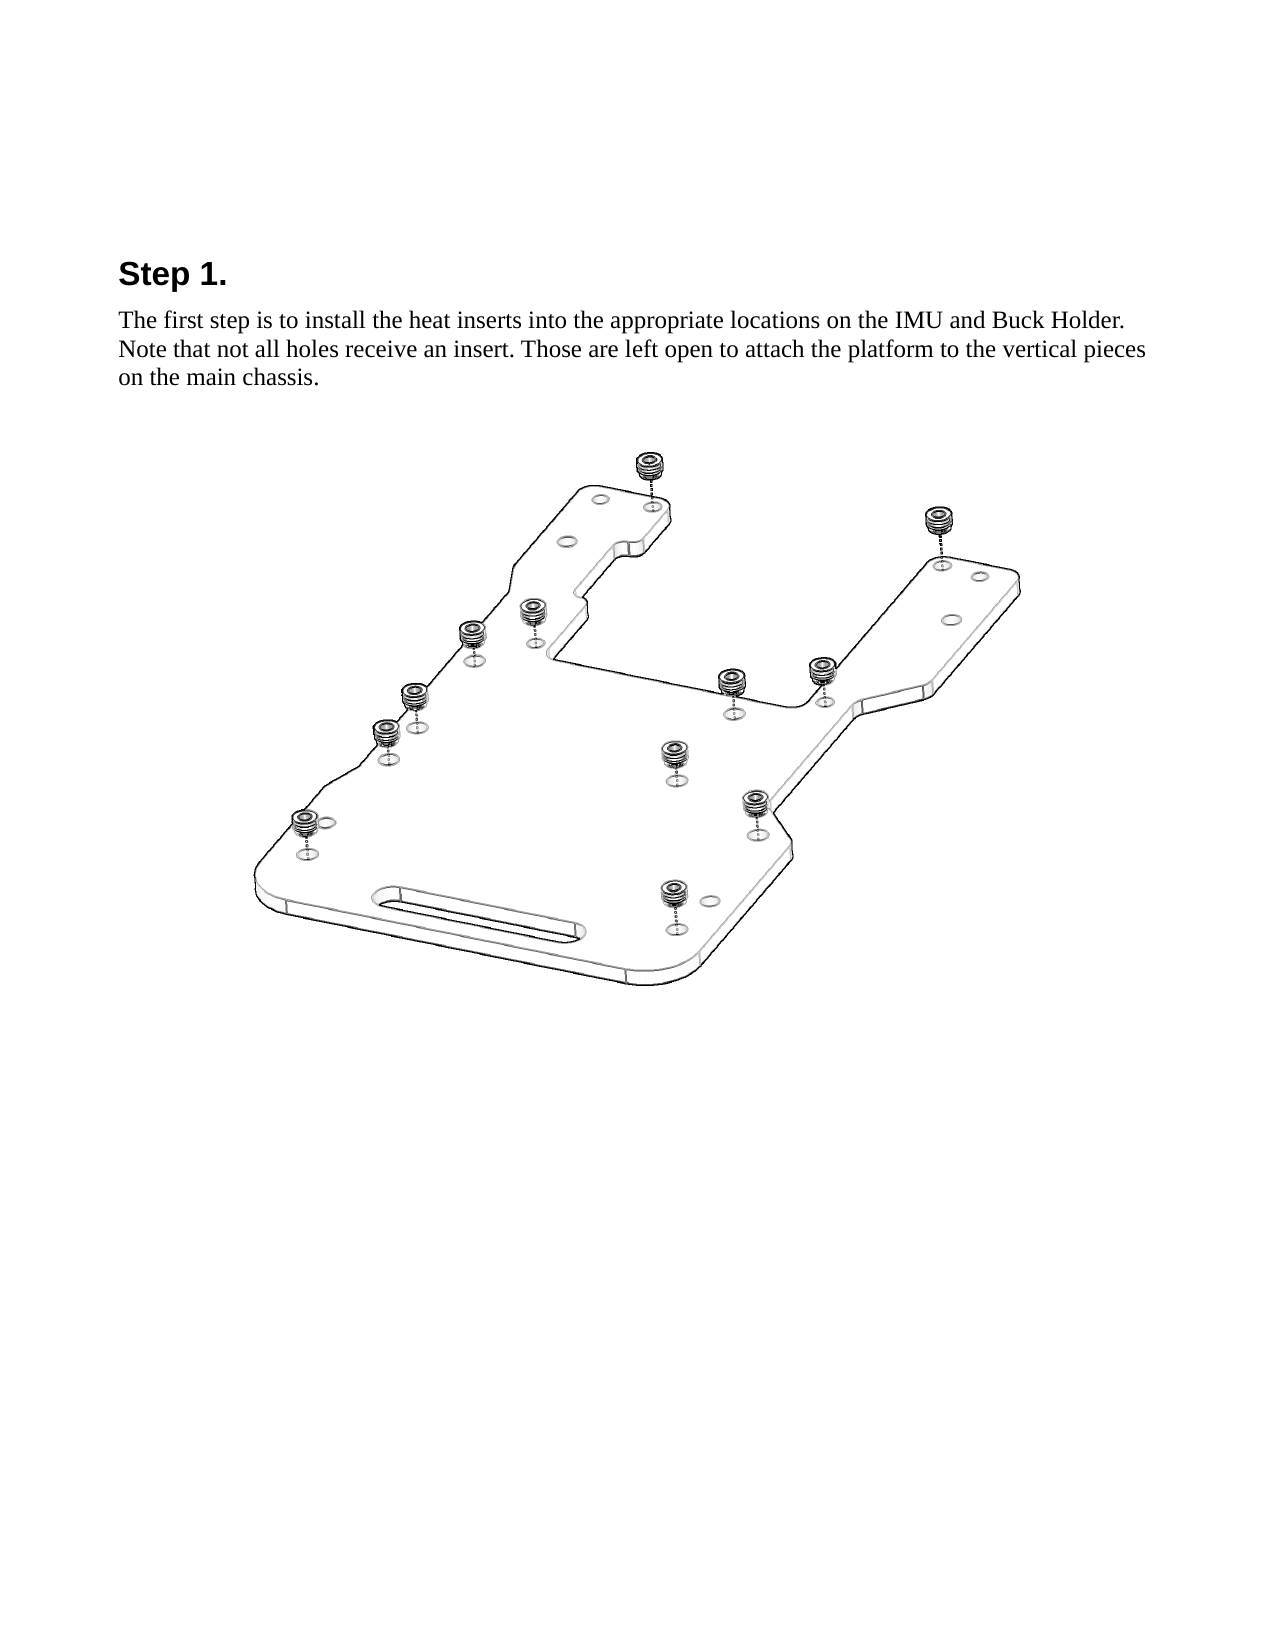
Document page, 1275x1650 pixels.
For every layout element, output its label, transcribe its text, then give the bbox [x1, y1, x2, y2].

subtitle Step 1. [118, 254, 1157, 292]
text The first step is to install the heat inserts into the appropriate locations on the IMU and Buck Holder. Note that not all holes receive an insert. Those are left open to attach the platform to the vertical pieces on the main chassis. [118, 305, 1157, 391]
picture [216, 420, 1064, 1013]
